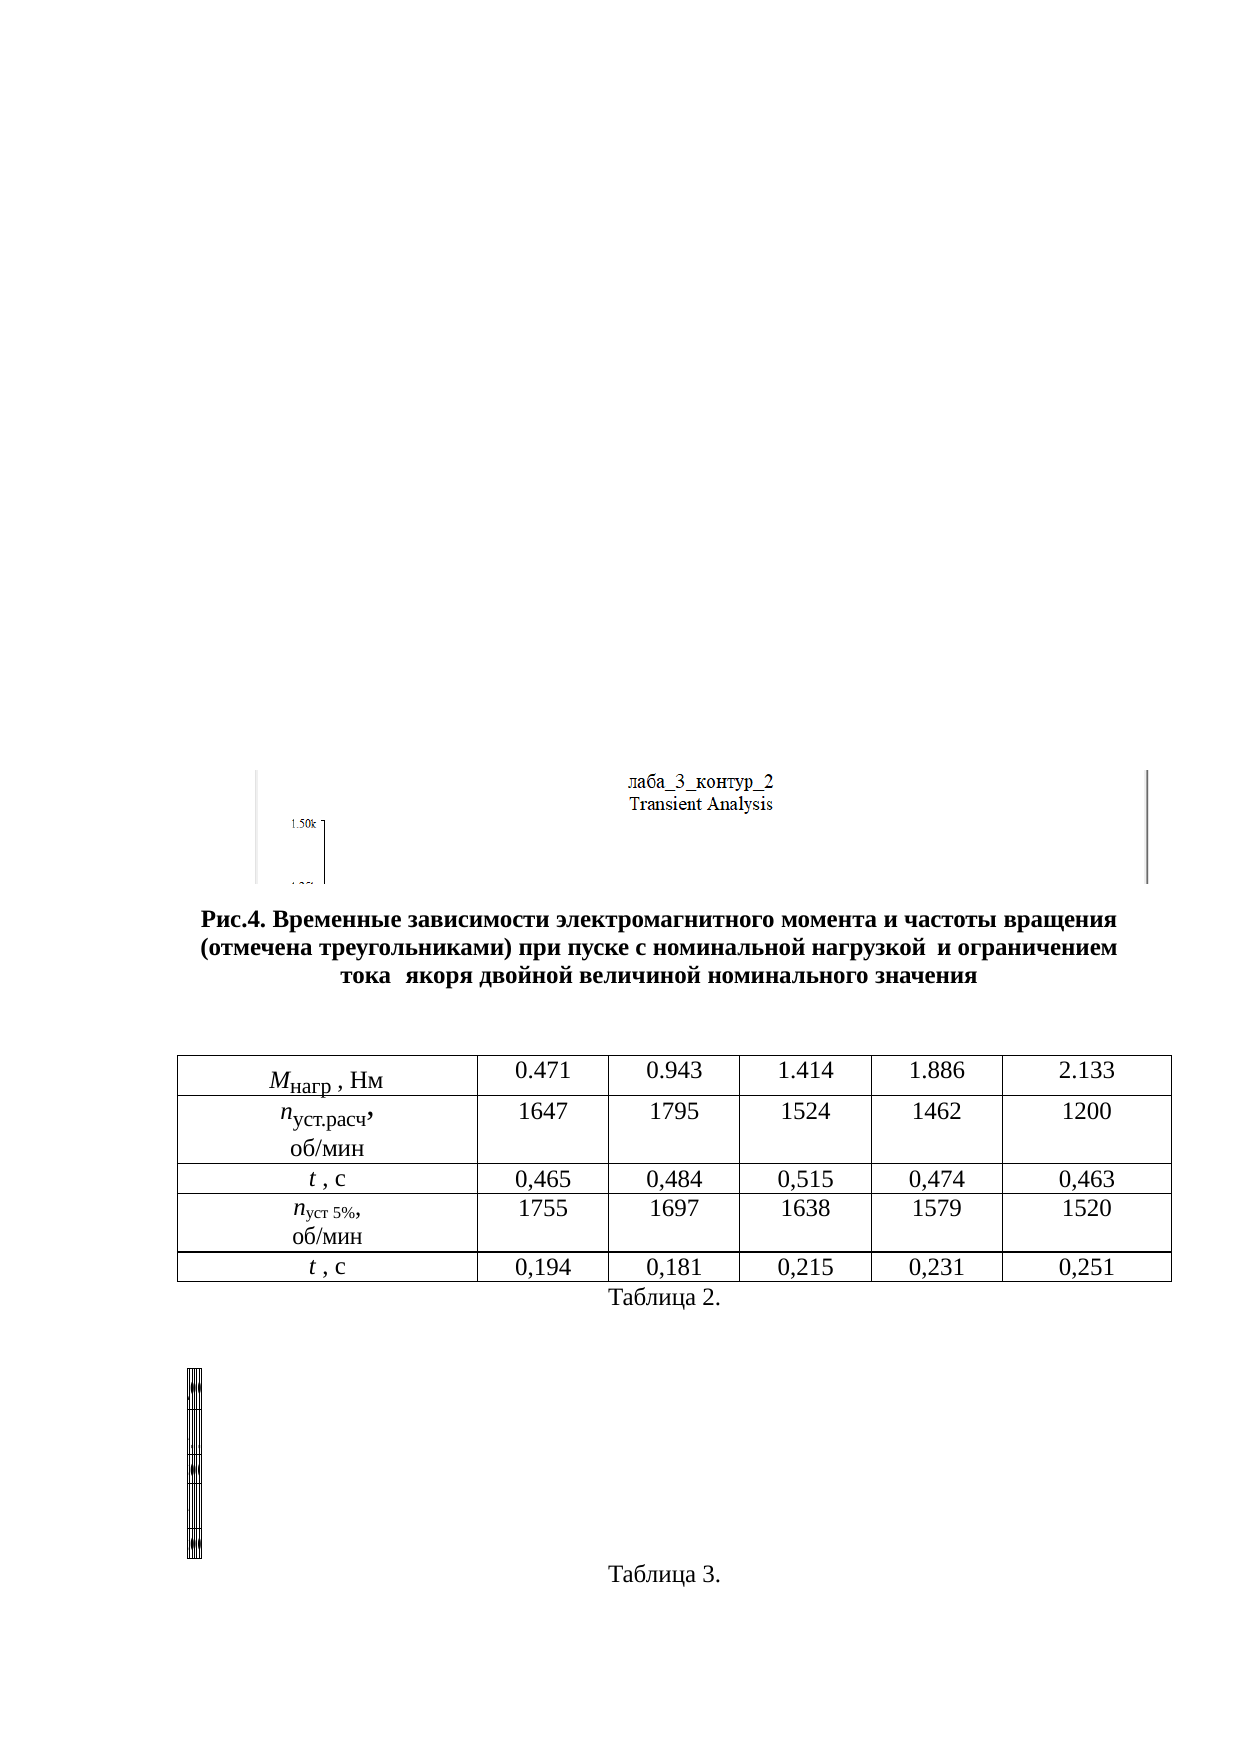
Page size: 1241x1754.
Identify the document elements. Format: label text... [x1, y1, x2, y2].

table_cell t , c [178, 1164, 477, 1192]
text Таблица 2. [177, 1282, 1152, 1368]
table_header 1.886 [872, 1056, 1002, 1095]
table_cell 0,463 [1003, 1164, 1171, 1192]
table_cell 0,515 [740, 1164, 871, 1192]
table_cell t , c [178, 1253, 477, 1281]
table_cell 0,474 [872, 1164, 1002, 1192]
table_cell nуст 5%, об/мин [178, 1194, 477, 1251]
text Рис.4. Временные зависимости электромагнитного момента и частоты вращения (отмечена треугольниками) при пуске с номинальной нагрузкой и ограничением тока якоря двойной величиной номинального значения [177, 905, 1141, 989]
table_header 1.414 [740, 1056, 871, 1095]
table_cell 1462 [872, 1096, 1002, 1163]
table_cell 1200 [1003, 1096, 1171, 1163]
table_cell 1520 [1003, 1194, 1171, 1251]
table_cell 0,194 [478, 1253, 608, 1281]
table_header 0.471 [478, 1056, 608, 1095]
table_cell 0,251 [1003, 1253, 1171, 1281]
table_header Мнагр , Нм [178, 1056, 477, 1095]
table_cell 0,181 [609, 1253, 739, 1281]
table_cell 0,465 [478, 1164, 608, 1192]
table_cell 0,484 [609, 1164, 739, 1192]
text Таблица 3. [177, 1559, 1152, 1587]
table_cell 1755 [478, 1194, 608, 1251]
table_cell nуст.расч, об/мин [178, 1096, 477, 1163]
table_cell 0,231 [872, 1253, 1002, 1281]
table_cell 1647 [478, 1096, 608, 1163]
table_cell 1795 [609, 1096, 739, 1163]
table_header 2.133 [1003, 1056, 1171, 1095]
table_cell 1579 [872, 1194, 1002, 1251]
table_cell 1697 [609, 1194, 739, 1251]
table_header 0.943 [609, 1056, 739, 1095]
table_cell 0,215 [740, 1253, 871, 1281]
table_cell 1524 [740, 1096, 871, 1163]
table_cell 1638 [740, 1194, 871, 1251]
